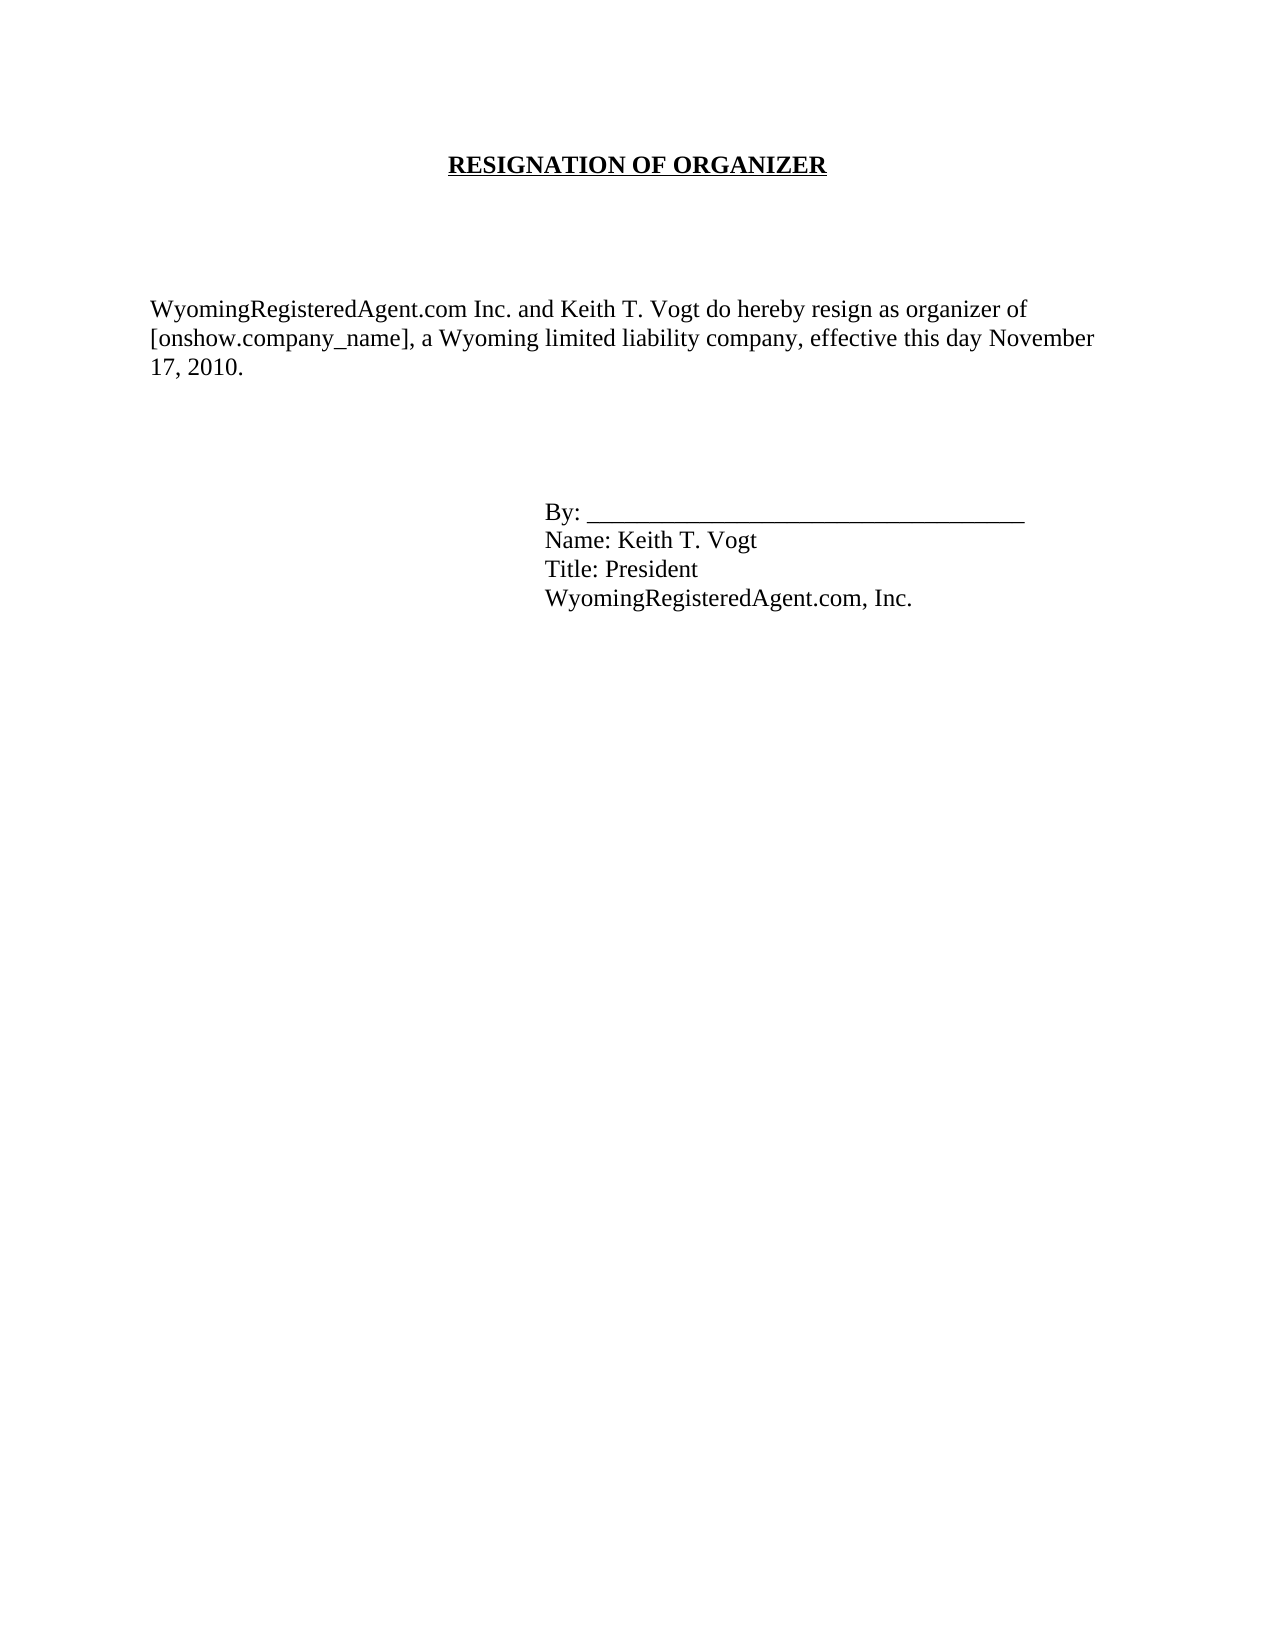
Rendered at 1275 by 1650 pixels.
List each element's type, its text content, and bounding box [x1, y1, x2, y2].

text WyomingRegisteredAgent.com, Inc. [544, 583, 1125, 612]
text WyomingRegisteredAgent.com Inc. and Keith T. Vogt do hereby resign as organizer of [onshow.company_name], a Wyoming limited liability company, effective this day November 17, 2010. [150, 294, 1125, 381]
text RESIGNATION OF ORGANIZER [150, 150, 1125, 179]
text Name: Keith T. Vogt [544, 525, 1125, 554]
text By: ___________________________________ [544, 497, 1125, 525]
text Title: President [544, 554, 1125, 583]
